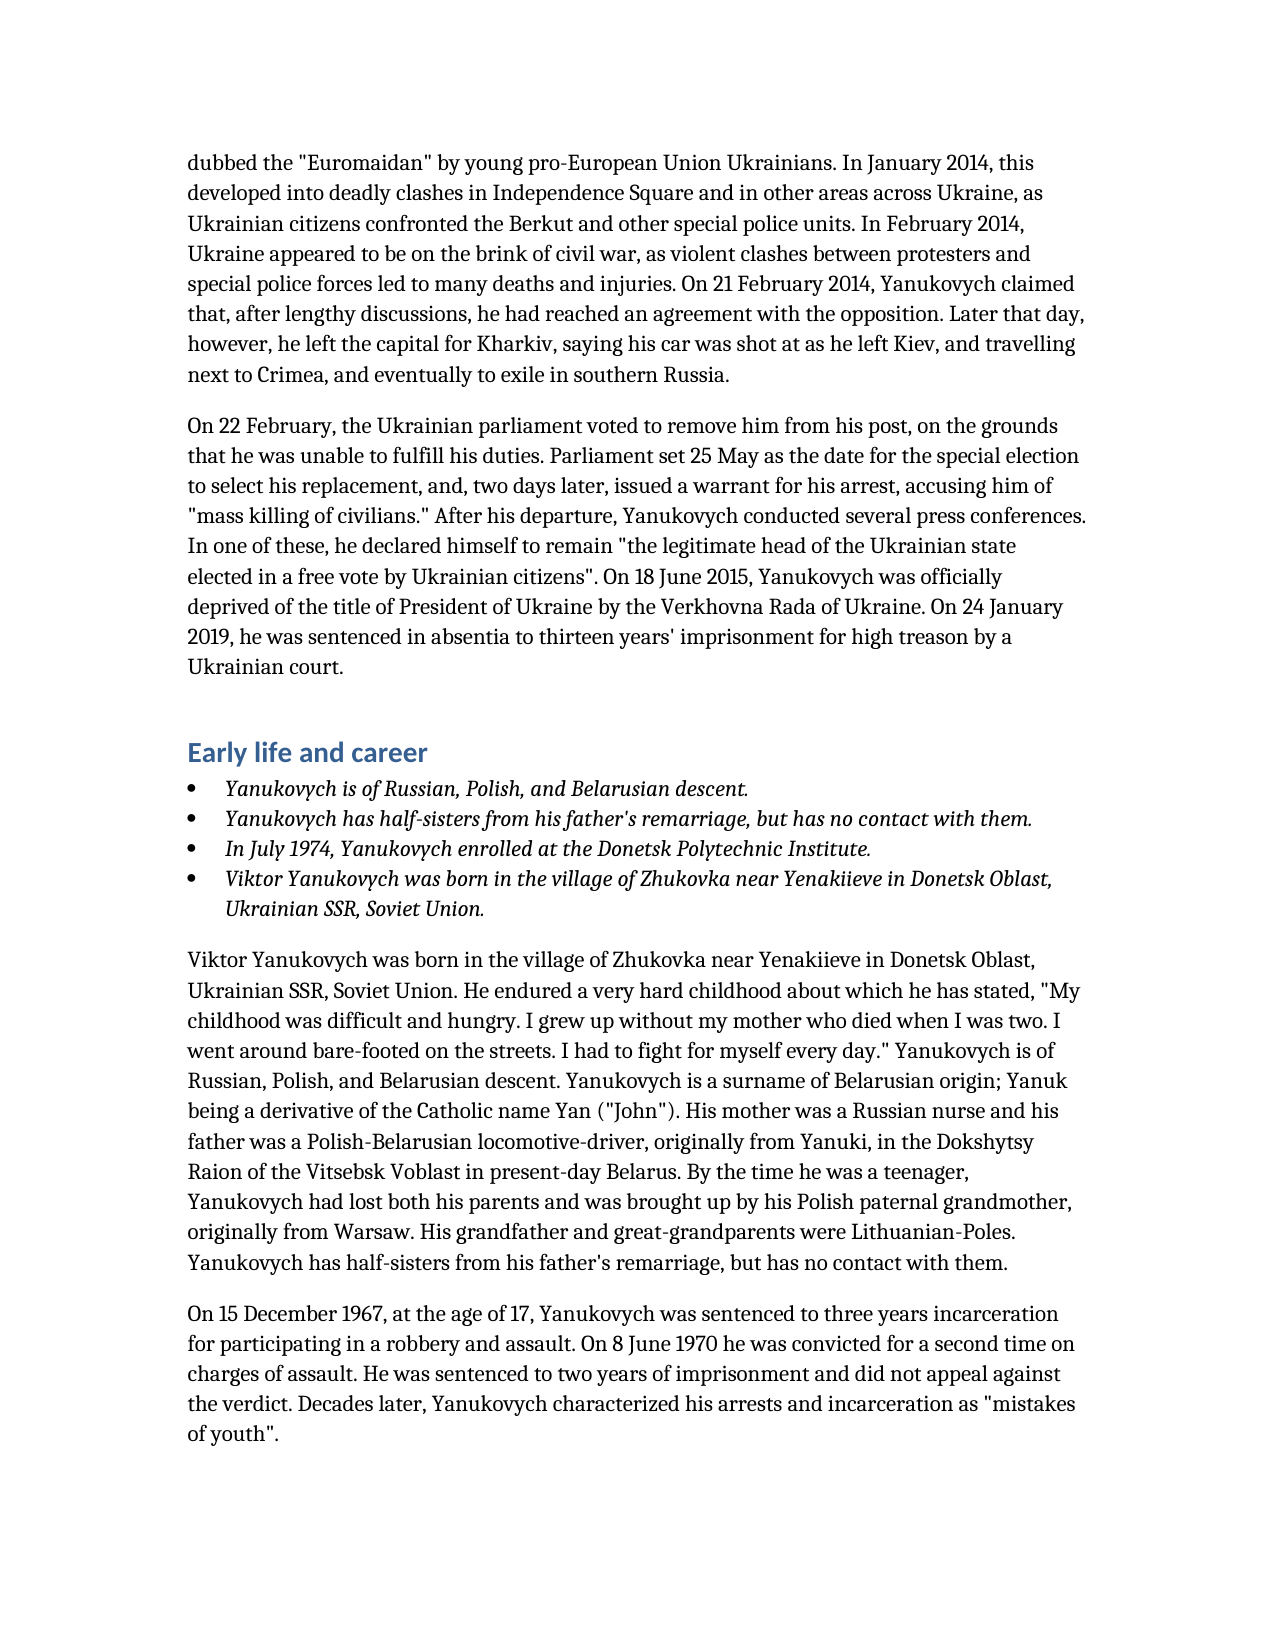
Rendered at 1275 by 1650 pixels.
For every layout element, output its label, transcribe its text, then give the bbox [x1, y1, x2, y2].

text dubbed the "Euromaidan" by young pro-European Union Ukrainians. In January 2014, this developed into deadly clashes in Independence Square and in other areas across Ukraine, as Ukrainian citizens confronted the Berkut and other special police units. In February 2014, Ukraine appeared to be on the brink of civil war, as violent clashes between protesters and special police forces led to many deaths and injuries. On 21 February 2014, Yanukovych claimed that, after lengthy discussions, he had reached an agreement with the opposition. Later that day, however, he left the capital for Kharkiv, saying his car was shot at as he left Kiev, and travelling next to Crimea, and eventually to exile in southern Russia. [187, 150, 1087, 388]
text On 22 February, the Ukrainian parliament voted to remove him from his post, on the grounds that he was unable to fulfill his duties. Parliament set 25 May as the date for the special election to select his replacement, and, two days later, issued a warrant for his arrest, accusing him of "mass killing of civilians." After his departure, Yanukovych conducted several press conferences. In one of these, he declared himself to remain "the legitimate head of the Ukrainian state elected in a free vote by Ukrainian citizens". On 18 June 2015, Yanukovych was officially deprived of the title of President of Ukraine by the Verkhovna Rada of Ukraine. On 24 January 2019, he was sentenced in absentia to thirteen years' imprisonment for high treason by a Ukrainian court. [187, 412, 1087, 681]
list In July 1974, Yanukovych enrolled at the Donetsk Polytechnic Institute. [187, 836, 1087, 862]
list Yanukovych is of Russian, Polish, and Belarusian descent. [187, 775, 1087, 802]
list Viktor Yanukovych was born in the village of Zhukovka near Yenakiieve in Donetsk Oblast, Ukrainian SSR, Soviet Union. [187, 866, 1087, 922]
text On 15 December 1967, at the age of 17, Yanukovych was sentenced to three years incarceration for participating in a robbery and assault. On 8 June 1970 he was convicted for a second time on charges of assault. He was sentenced to two years of imprisonment and did not appeal against the verdict. Decades later, Yanukovych characterized his arrests and incarceration as "mistakes of youth". [187, 1300, 1087, 1447]
list Yanukovych has half-sisters from his father's remarriage, but has no contact with them. [187, 806, 1087, 832]
subtitle Early life and career [187, 734, 1087, 770]
text Viktor Yanukovych was born in the village of Zhukovka near Yenakiieve in Donetsk Oblast, Ukrainian SSR, Soviet Union. He endured a very hard childhood about which he has stated, "My childhood was difficult and hungry. I grew up without my mother who died when I was two. I went around bare-footed on the streets. I had to fight for myself every day." Yanukovych is of Russian, Polish, and Belarusian descent. Yanukovych is a surname of Belarusian origin; Yanuk being a derivative of the Catholic name Yan ("John"). His mother was a Russian nurse and his father was a Polish-Belarusian locomotive-driver, originally from Yanuki, in the Dokshytsy Raion of the Vitsebsk Voblast in present-day Belarus. By the time he was a teenager, Yanukovych had lost both his parents and was brought up by his Polish paternal grandmother, originally from Warsaw. His grandfather and great-grandparents were Lithuanian-Poles. Yanukovych has half-sisters from his father's remarriage, but has no contact with them. [187, 947, 1087, 1276]
